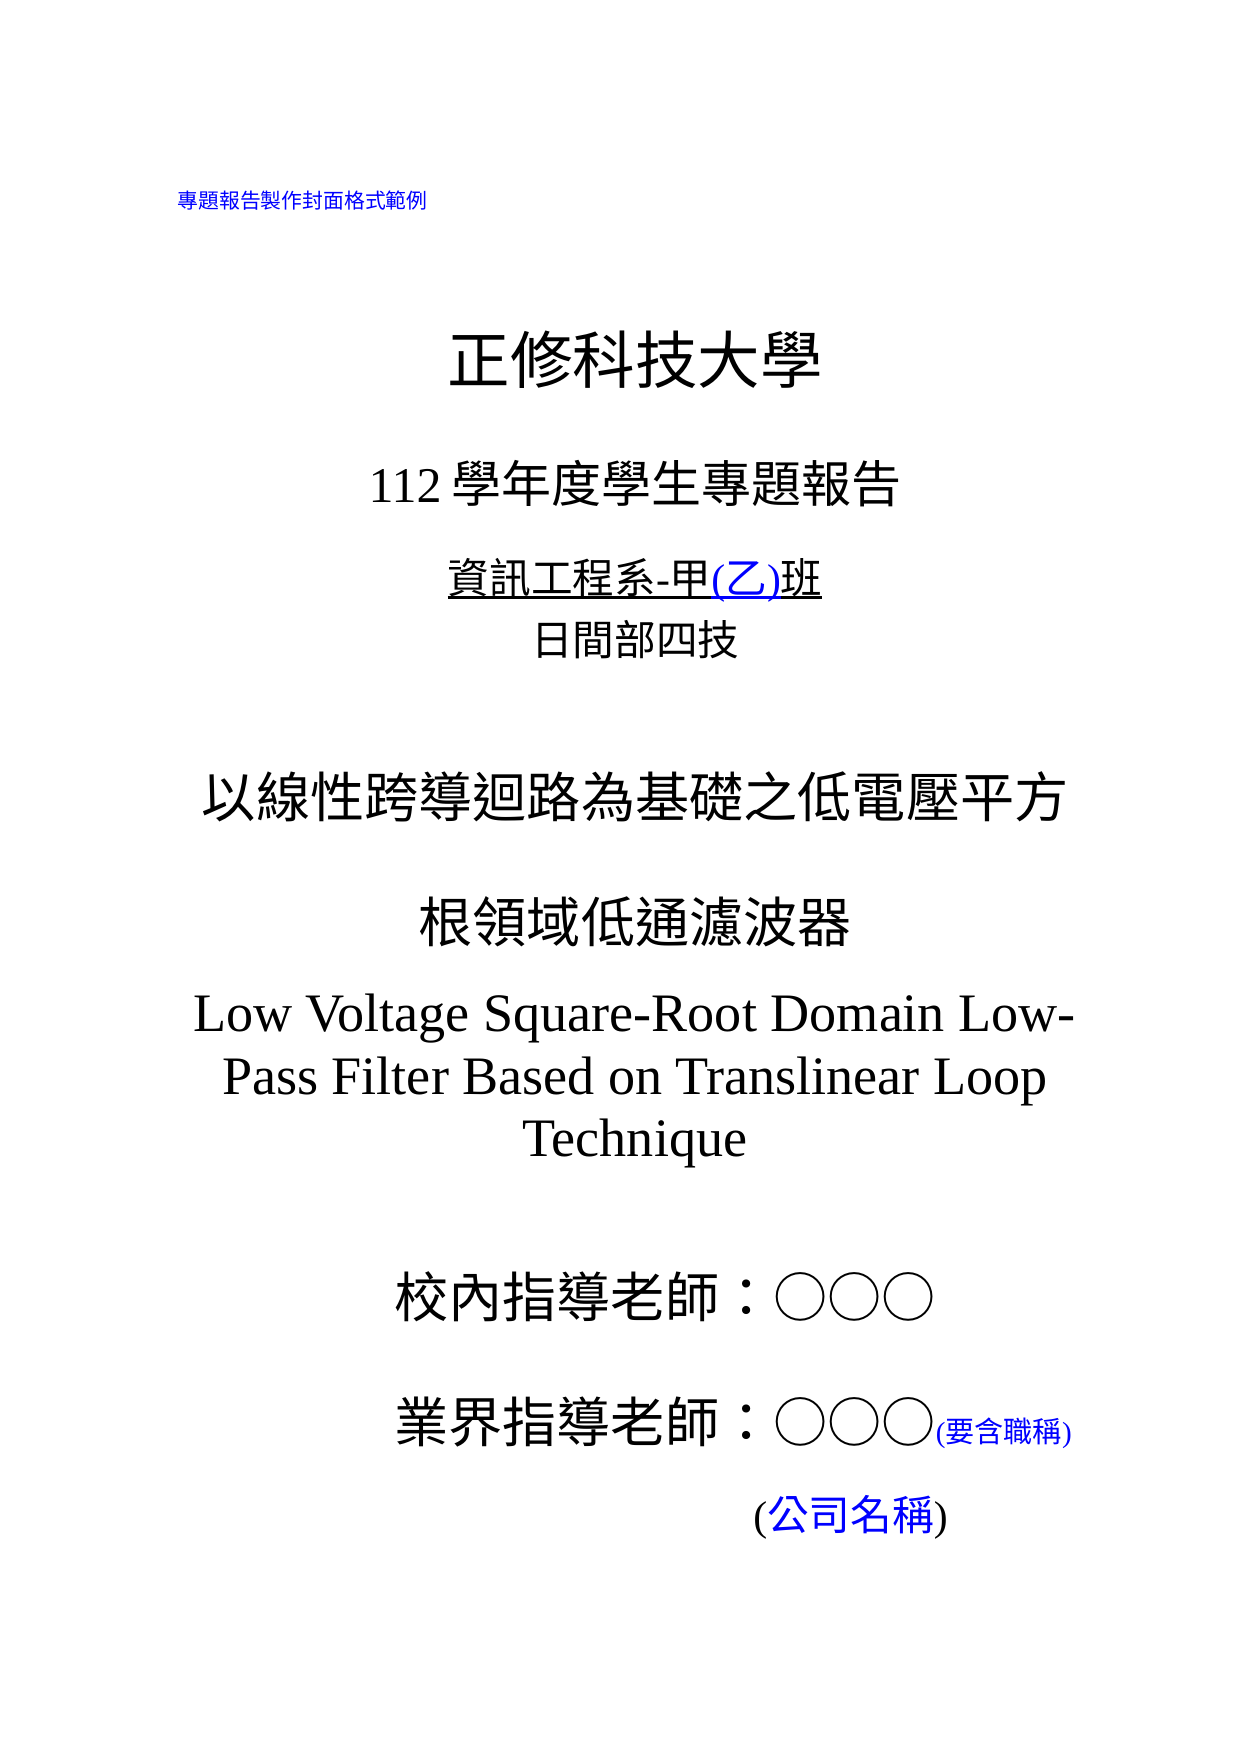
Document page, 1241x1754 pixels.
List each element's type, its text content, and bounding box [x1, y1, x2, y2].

text Low Voltage Square-Root Domain Low-Pass Filter Based on Translinear Loop Technique [177, 971, 1092, 1158]
text 112學年度學生專題報告 [177, 408, 1092, 533]
text 校內指導老師：○○○ [177, 1221, 1092, 1346]
text 資訊工程系-甲(乙)班 [177, 533, 1092, 596]
text 業界指導老師：○○○(要含職稱) [177, 1346, 1092, 1471]
text 專題報告製作封面格式範例 [177, 158, 1092, 221]
text 日間部四技 [177, 596, 1092, 658]
text 以線性跨導迴路為基礎之低電壓平方根領域低通濾波器 [177, 721, 1092, 971]
text 正修科技大學 [177, 283, 1092, 408]
text (公司名稱) [177, 1471, 1092, 1533]
